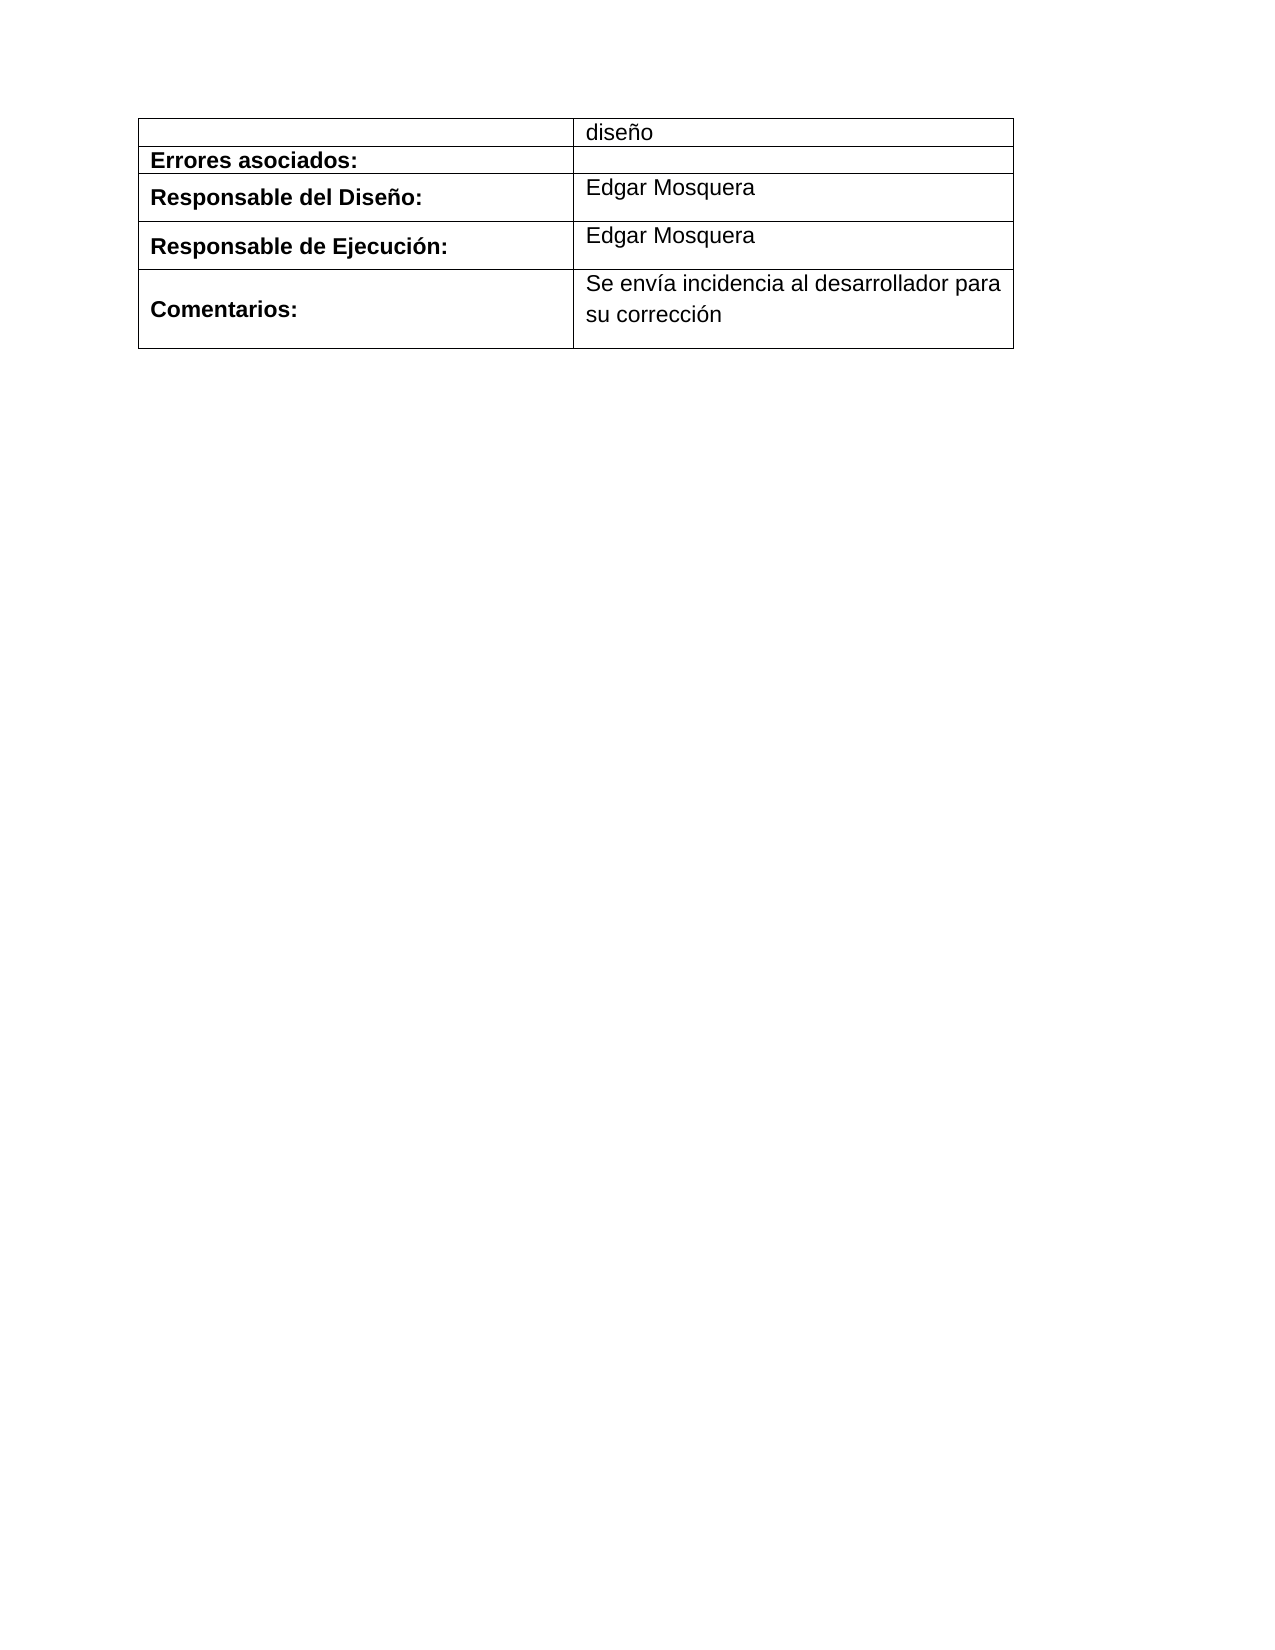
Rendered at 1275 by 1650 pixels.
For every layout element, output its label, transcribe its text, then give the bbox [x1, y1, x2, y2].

table_cell Edgar Mosquera [574, 174, 1013, 221]
table_cell [139, 119, 573, 146]
table_cell Responsable del Diseño: [139, 174, 573, 221]
table_cell Edgar Mosquera [574, 222, 1013, 269]
table_cell diseño [574, 119, 1013, 146]
table_cell Se envía incidencia al desarrollador para su corrección [574, 270, 1013, 348]
table_cell [574, 147, 1013, 173]
table_cell Responsable de Ejecución: [139, 222, 573, 269]
table_cell Errores asociados: [139, 147, 573, 173]
table_cell Comentarios: [139, 270, 573, 348]
